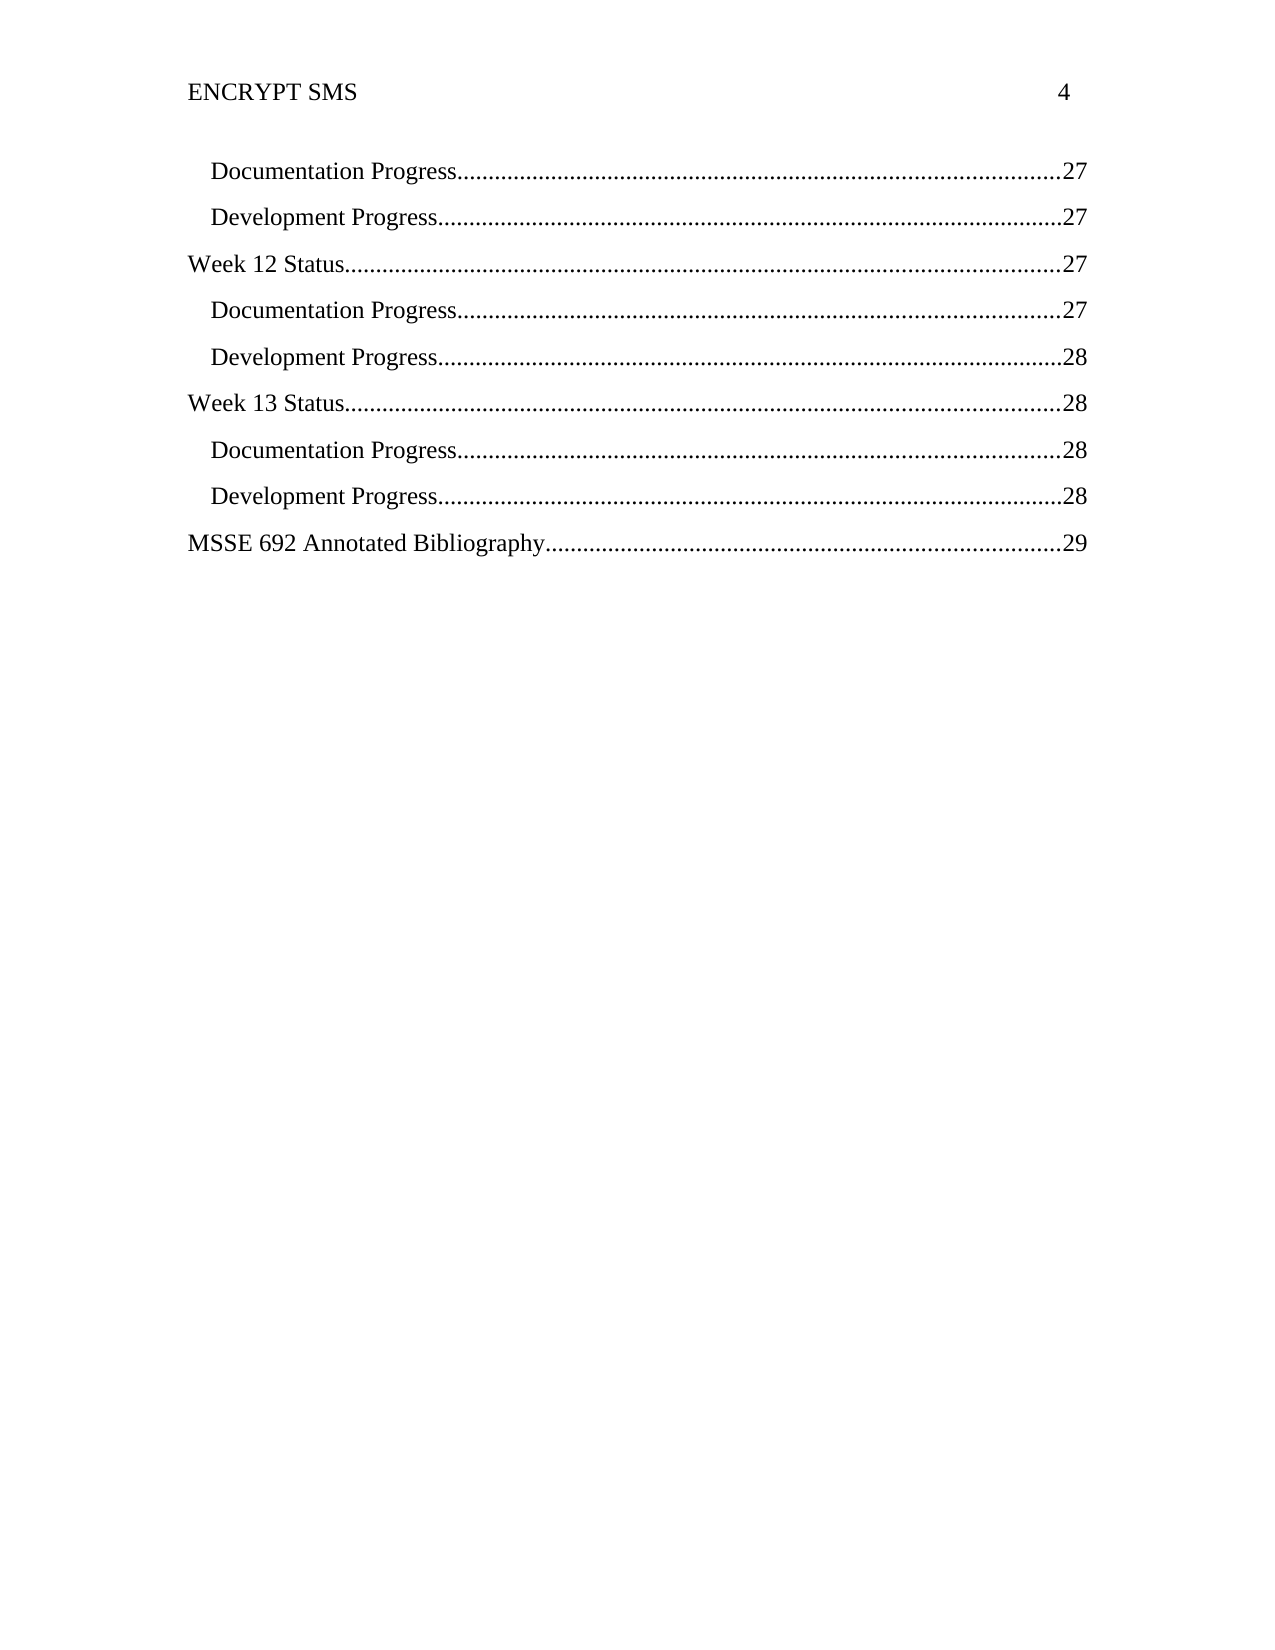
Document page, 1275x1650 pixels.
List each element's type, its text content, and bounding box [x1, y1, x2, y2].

text Week 13 Status 28 [187, 388, 1087, 417]
text Development Progress 27 [210, 202, 1087, 231]
text MSSE 692 Annotated Bibliography 29 [187, 528, 1087, 556]
text Development Progress 28 [210, 481, 1087, 510]
text Week 12 Status 27 [187, 249, 1087, 278]
text Development Progress 28 [210, 342, 1087, 371]
text Documentation Progress 27 [210, 295, 1087, 324]
text Documentation Progress 27 [210, 156, 1087, 185]
text Documentation Progress 28 [210, 435, 1087, 463]
